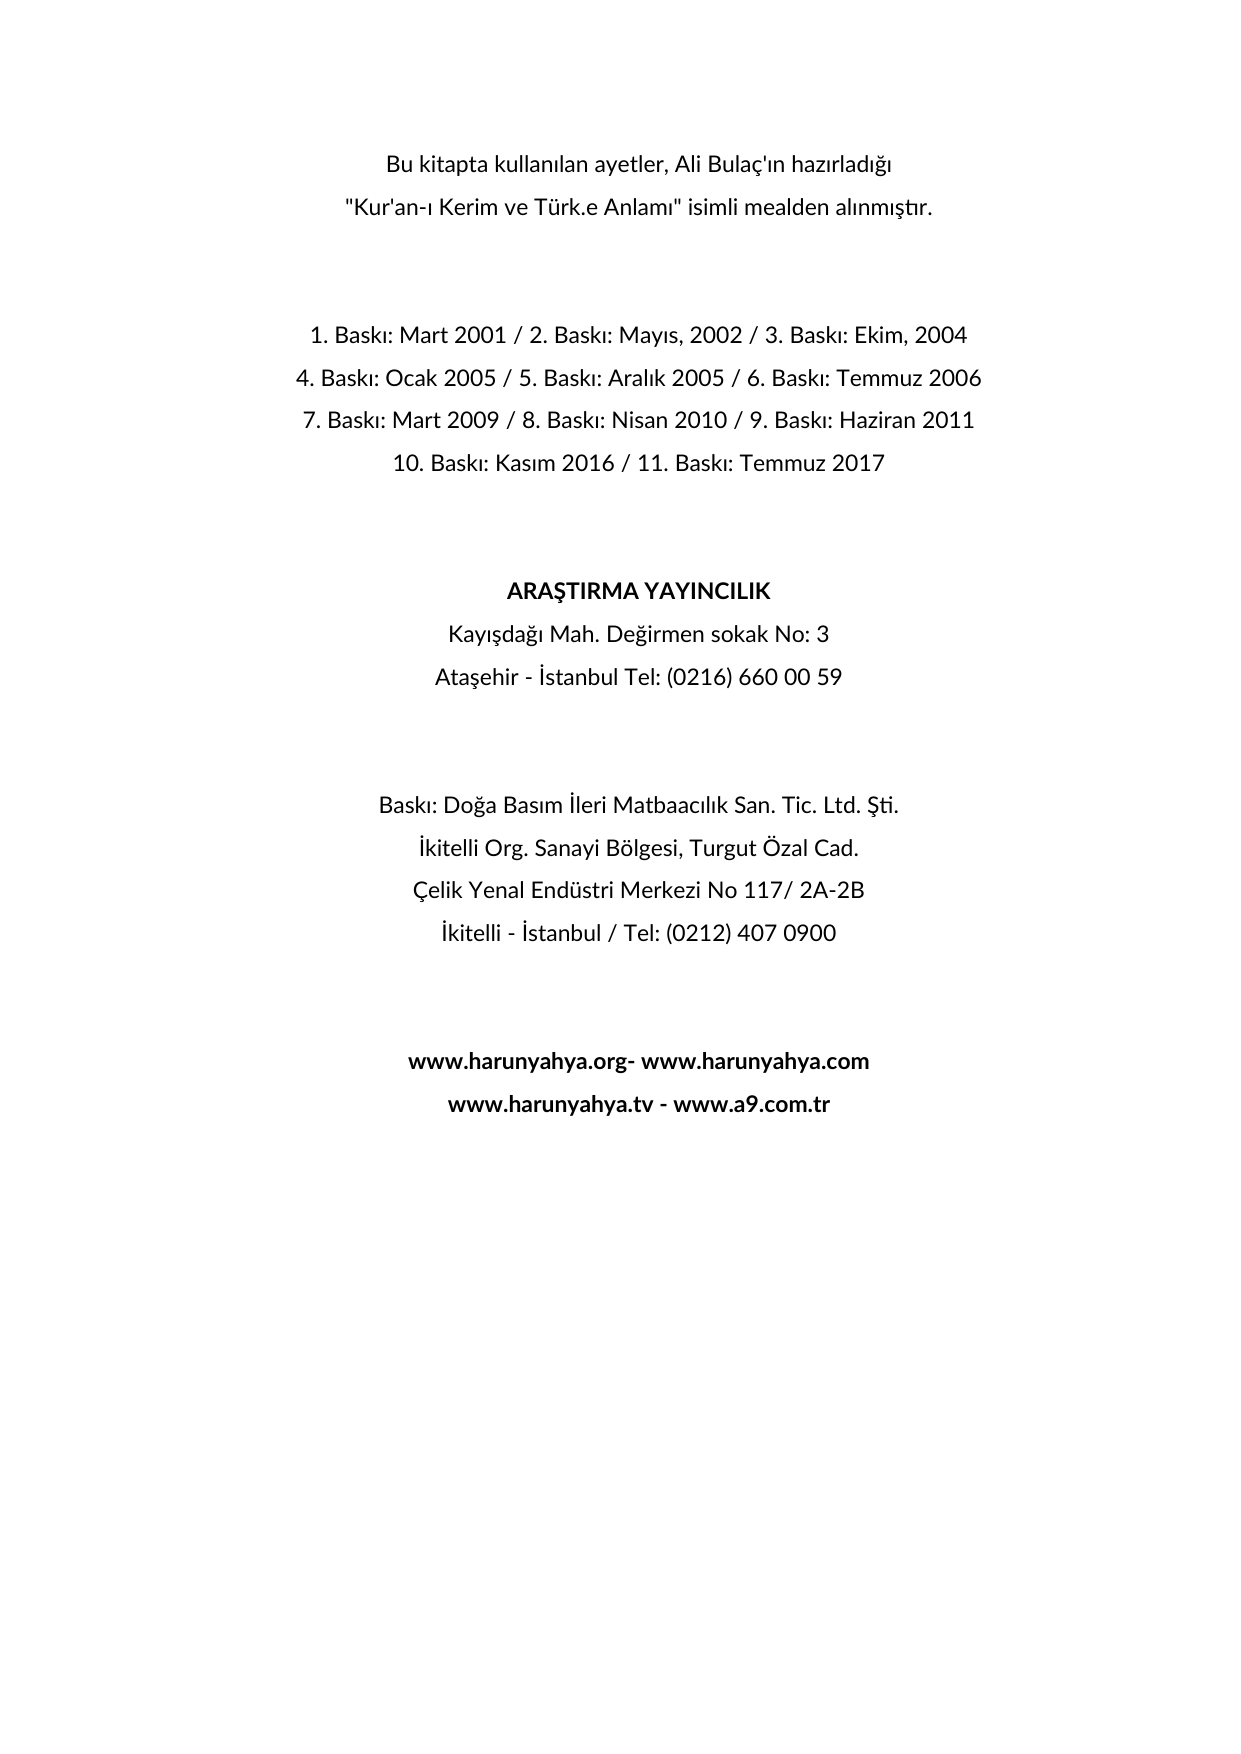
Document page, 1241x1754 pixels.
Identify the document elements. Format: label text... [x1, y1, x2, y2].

text İkitelli - İstanbul / Tel: (0212) 407 0900 [75, 919, 1165, 946]
text Baskı: Doğa Basım İleri Matbaacılık San. Tic. Ltd. Şti. [75, 791, 1165, 818]
text www.harunyahya.tv - www.a9.com.tr [75, 1089, 1165, 1117]
text 1. Baskı: Mart 2001 / 2. Baskı: Mayıs, 2002 / 3. Baskı: Ekim, 2004 [75, 321, 1165, 348]
text İkitelli Org. Sanayi Bölgesi, Turgut Özal Cad. [75, 833, 1165, 861]
text Ataşehir - İstanbul Tel: (0216) 660 00 59 [75, 662, 1165, 690]
text 7. Baskı: Mart 2009 / 8. Baskı: Nisan 2010 / 9. Baskı: Haziran 2011 [75, 406, 1165, 434]
text 4. Baskı: Ocak 2005 / 5. Baskı: Aralık 2005 / 6. Baskı: Temmuz 2006 [75, 363, 1165, 391]
text 10. Baskı: Kasım 2016 / 11. Baskı: Temmuz 2017 [75, 449, 1165, 476]
text www.harunyahya.org- www.harunyahya.com [75, 1047, 1165, 1074]
text Bu kitapta kullanılan ayetler, Ali Bulaç'ın hazırladığı [75, 150, 1165, 177]
text Çelik Yenal Endüstri Merkezi No 117/ 2A-2B [75, 876, 1165, 903]
text Kayışdağı Mah. Değirmen sokak No: 3 [75, 620, 1165, 647]
text ARAŞTIRMA YAYINCILIK [75, 577, 1165, 604]
text "Kur'an-ı Kerim ve Türk.e Anlamı" isimli mealden alınmıştır. [75, 193, 1165, 220]
